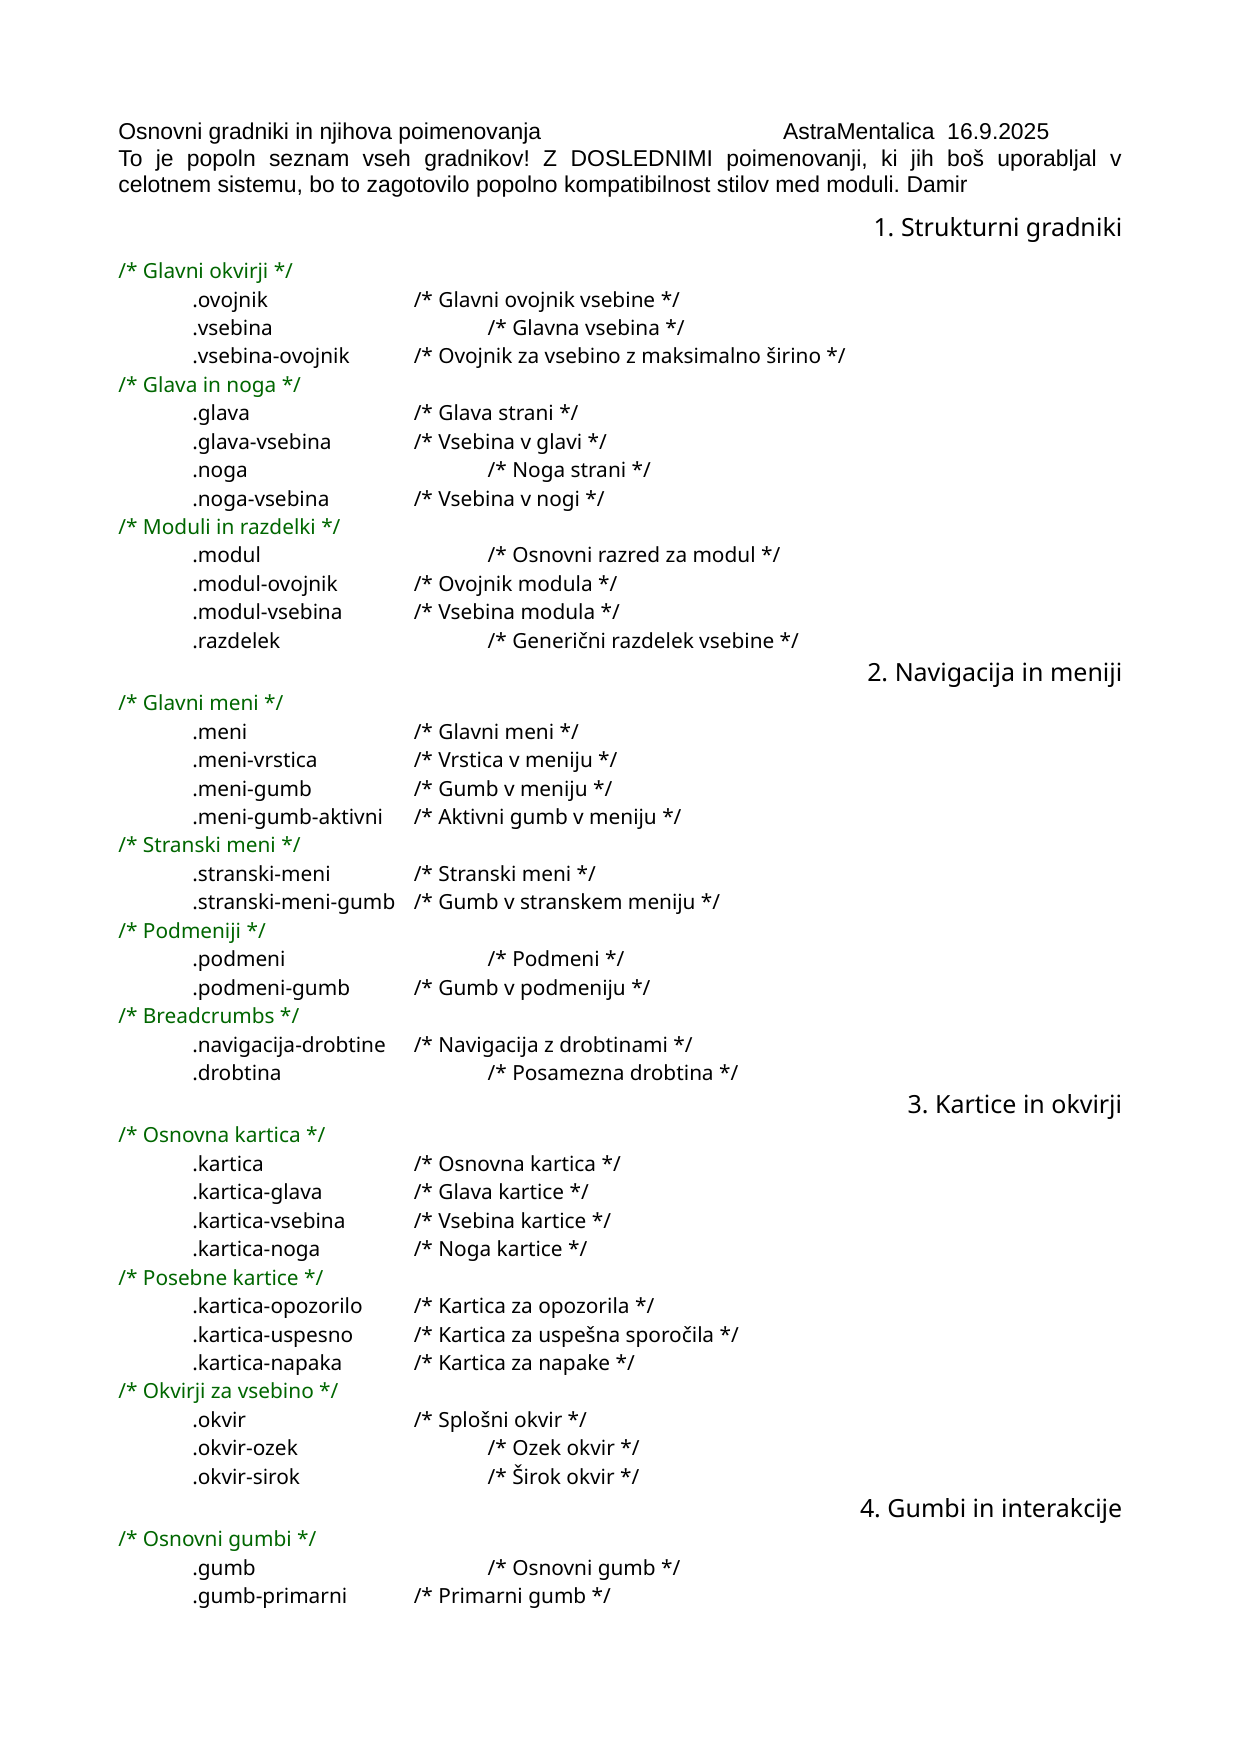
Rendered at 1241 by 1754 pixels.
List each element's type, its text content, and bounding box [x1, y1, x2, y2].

text /* Podmeniji */ [118, 916, 1122, 944]
text /* Osnovni gumbi */ [118, 1524, 1122, 1553]
text .vsebina-ovojnik /* Ovojnik za vsebino z maksimalno širino */ [118, 342, 1122, 370]
text .gumb-primarni /* Primarni gumb */ [118, 1581, 1122, 1610]
subtitle 2. Navigacija in meniji [118, 654, 1122, 688]
text /* Stranski meni */ [118, 831, 1122, 859]
text .podmeni-gumb /* Gumb v podmeniju */ [118, 973, 1122, 1001]
text 1. Strukturni gradniki [118, 210, 1122, 244]
text /* Posebne kartice */ [118, 1263, 1122, 1291]
text .meni /* Glavni meni */ [118, 717, 1122, 745]
text .glava-vsebina /* Vsebina v glavi */ [118, 427, 1122, 455]
text .drobtina /* Posamezna drobtina */ [118, 1058, 1122, 1087]
text .noga-vsebina /* Vsebina v nogi */ [118, 484, 1122, 512]
text .gumb /* Osnovni gumb */ [118, 1553, 1122, 1581]
text .kartica-vsebina /* Vsebina kartice */ [118, 1206, 1122, 1234]
text .okvir-ozek /* Ozek okvir */ [118, 1433, 1122, 1462]
text .kartica-uspesno /* Kartica za uspešna sporočila */ [118, 1320, 1122, 1348]
text /* Breadcrumbs */ [118, 1001, 1122, 1030]
text .kartica-glava /* Glava kartice */ [118, 1177, 1122, 1206]
text /* Moduli in razdelki */ [118, 512, 1122, 541]
text .meni-gumb /* Gumb v meniju */ [118, 774, 1122, 802]
text .okvir /* Splošni okvir */ [118, 1405, 1122, 1433]
text .vsebina /* Glavna vsebina */ [118, 313, 1122, 342]
text /* Okvirji za vsebino */ [118, 1377, 1122, 1405]
text .glava /* Glava strani */ [118, 398, 1122, 427]
text .kartica /* Osnovna kartica */ [118, 1149, 1122, 1177]
text /* Glava in noga */ [118, 370, 1122, 398]
text .noga /* Noga strani */ [118, 455, 1122, 484]
text .meni-gumb-aktivni /* Aktivni gumb v meniju */ [118, 802, 1122, 831]
text .modul-ovojnik /* Ovojnik modula */ [118, 569, 1122, 597]
text .stranski-meni /* Stranski meni */ [118, 859, 1122, 887]
text /* Osnovna kartica */ [118, 1121, 1122, 1149]
subtitle Osnovni gradniki in njihova poimenovanja AstraMentalica 16.9.2025 [118, 118, 1122, 144]
text .kartica-napaka /* Kartica za napake */ [118, 1348, 1122, 1377]
text .podmeni /* Podmeni */ [118, 944, 1122, 973]
text .modul-vsebina /* Vsebina modula */ [118, 597, 1122, 626]
text /* Glavni meni */ [118, 688, 1122, 717]
text .modul /* Osnovni razred za modul */ [118, 541, 1122, 569]
text .okvir-sirok /* Širok okvir */ [118, 1462, 1122, 1490]
subtitle 4. Gumbi in interakcije [118, 1490, 1122, 1524]
text /* Glavni okvirji */ [118, 256, 1122, 285]
text .stranski-meni-gumb /* Gumb v stranskem meniju */ [118, 887, 1122, 916]
text .navigacija-drobtine /* Navigacija z drobtinami */ [118, 1030, 1122, 1058]
text .ovojnik /* Glavni ovojnik vsebine */ [118, 285, 1122, 313]
text .meni-vrstica /* Vrstica v meniju */ [118, 745, 1122, 774]
text To je popoln seznam vseh gradnikov! Z DOSLEDNIMI poimenovanji, ki jih boš uporabljal v celotnem sistemu, bo to zagotovilo popolno kompatibilnost stilov med moduli. Damir [118, 144, 1122, 197]
text .razdelek /* Generični razdelek vsebine */ [118, 626, 1122, 654]
text .kartica-opozorilo /* Kartica za opozorila */ [118, 1291, 1122, 1320]
text .kartica-noga /* Noga kartice */ [118, 1234, 1122, 1263]
subtitle 3. Kartice in okvirji [118, 1087, 1122, 1121]
